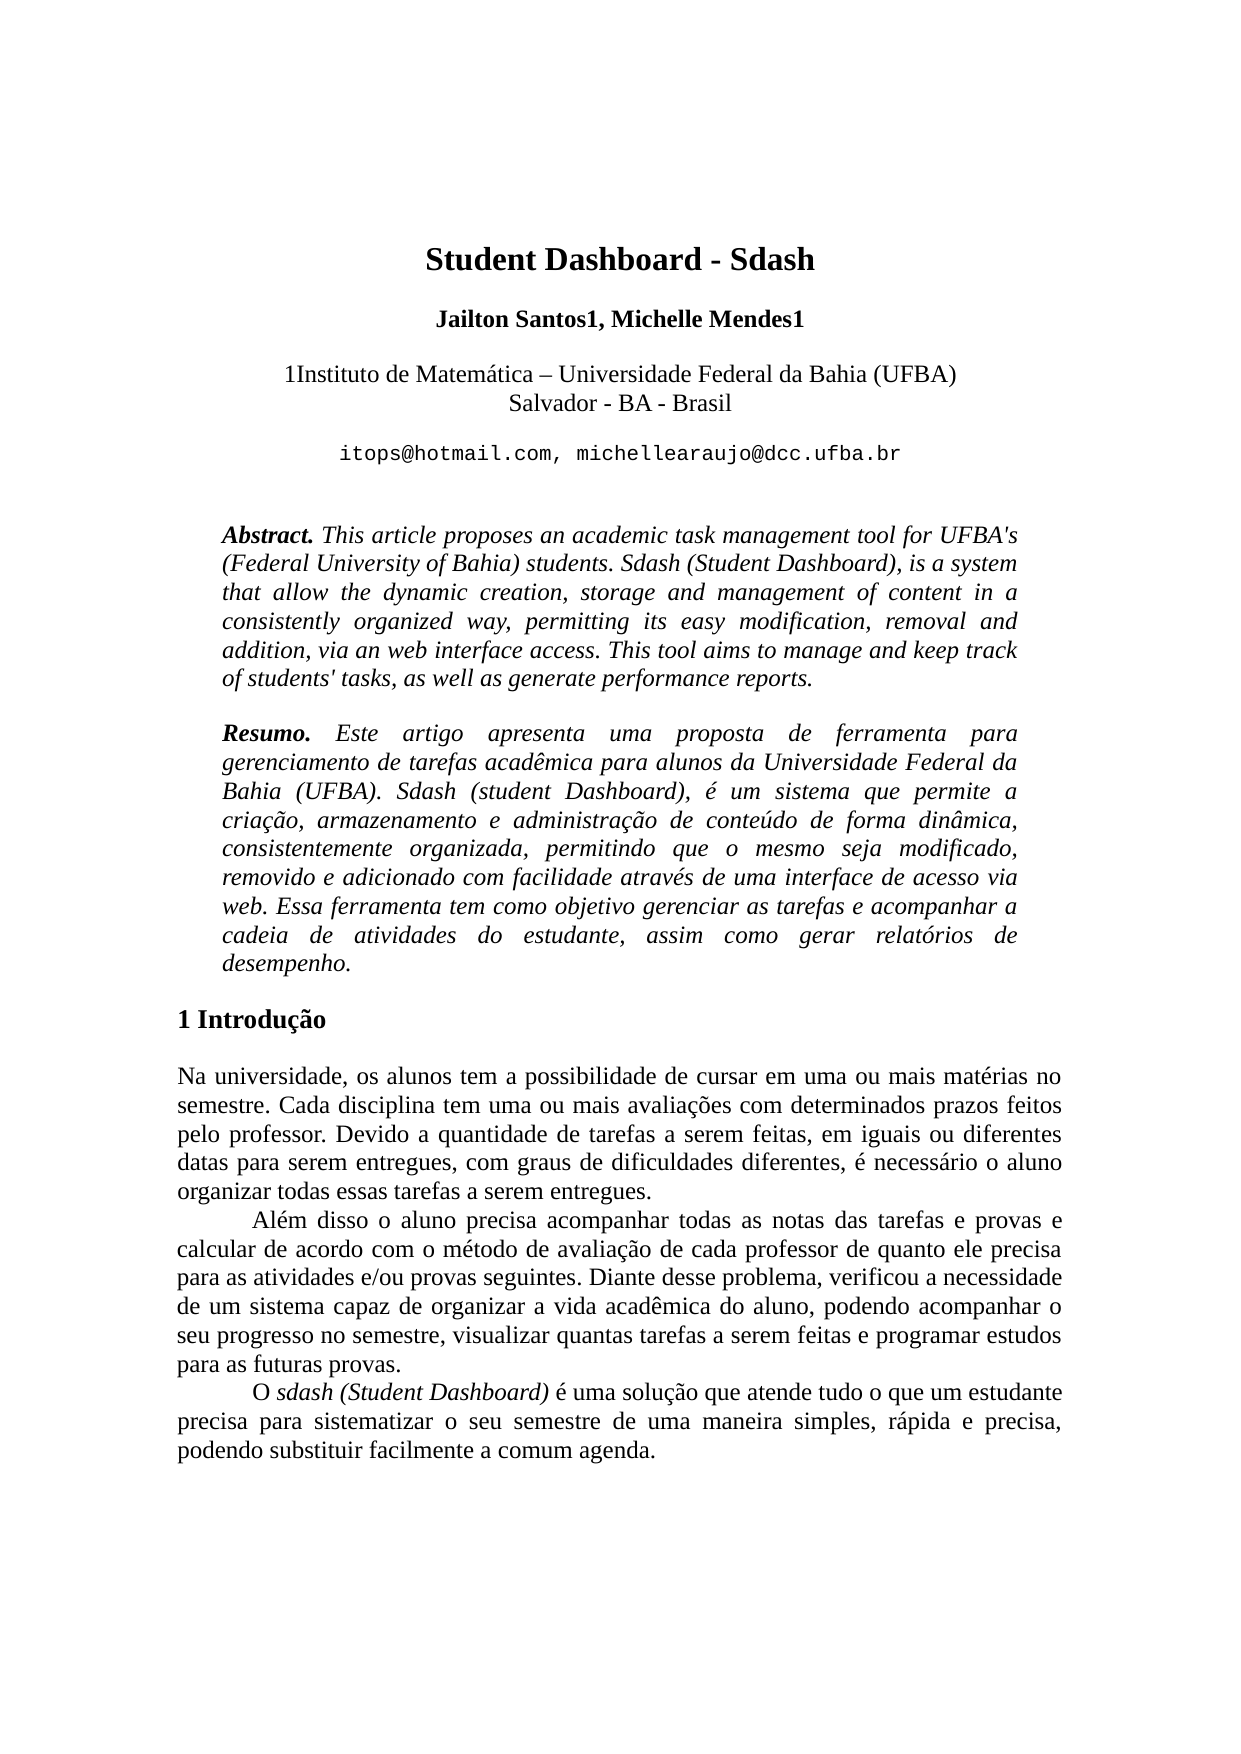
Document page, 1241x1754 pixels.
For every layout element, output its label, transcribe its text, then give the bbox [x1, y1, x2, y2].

text 1 Introdução [177, 1004, 1063, 1035]
text itops@hotmail.com, michellearaujo@dcc.ufba.br [177, 443, 1063, 467]
text Salvador - BA - Brasil [177, 388, 1063, 417]
text Student Dashboard - Sdash [177, 240, 1063, 278]
text Na universidade, os alunos tem a possibilidade de cursar em uma ou mais matérias no semestre. Cada disciplina tem uma ou mais avaliações com determinados prazos feitos pelo professor. Devido a quantidade de tarefas a serem feitas, em iguais ou diferentes datas para serem entregues, com graus de dificuldades diferentes, é necessário o aluno organizar todas essas tarefas a serem entregues. [177, 1061, 1063, 1205]
text Jailton Santos1, Michelle Mendes1 [177, 304, 1063, 333]
text Resumo. Este artigo apresenta uma proposta de ferramenta para gerenciamento de tarefas acadêmica para alunos da Universidade Federal da Bahia (UFBA). Sdash (student Dashboard), é um sistema que permite a criação, armazenamento e administração de conteúdo de forma dinâmica, consistentemente organizada, permitindo que o mesmo seja modificado, removido e adicionado com facilidade através de uma interface de acesso via web. Essa ferramenta tem como objetivo gerenciar as tarefas e acompanhar a cadeia de atividades do estudante, assim como gerar relatórios de desempenho. [222, 718, 1018, 977]
text Além disso o aluno precisa acompanhar todas as notas das tarefas e provas e calcular de acordo com o método de avaliação de cada professor de quanto ele precisa para as atividades e/ou provas seguintes. Diante desse problema, verificou a necessidade de um sistema capaz de organizar a vida acadêmica do aluno, podendo acompanhar o seu progresso no semestre, visualizar quantas tarefas a serem feitas e programar estudos para as futuras provas. [177, 1205, 1063, 1377]
text 1Instituto de Matemática – Universidade Federal da Bahia (UFBA) [177, 359, 1063, 388]
text O sdash (Student Dashboard) é uma solução que atende tudo o que um estudante precisa para sistematizar o seu semestre de uma maneira simples, rápida e precisa, podendo substituir facilmente a comum agenda. [177, 1377, 1063, 1464]
text Abstract. This article proposes an academic task management tool for UFBA's (Federal University of Bahia) students. Sdash (Student Dashboard), is a system that allow the dynamic creation, storage and management of content in a consistently organized way, permitting its easy modification, removal and addition, via an web interface access. This tool aims to manage and keep track of students' tasks, as well as generate performance reports. [222, 520, 1018, 692]
